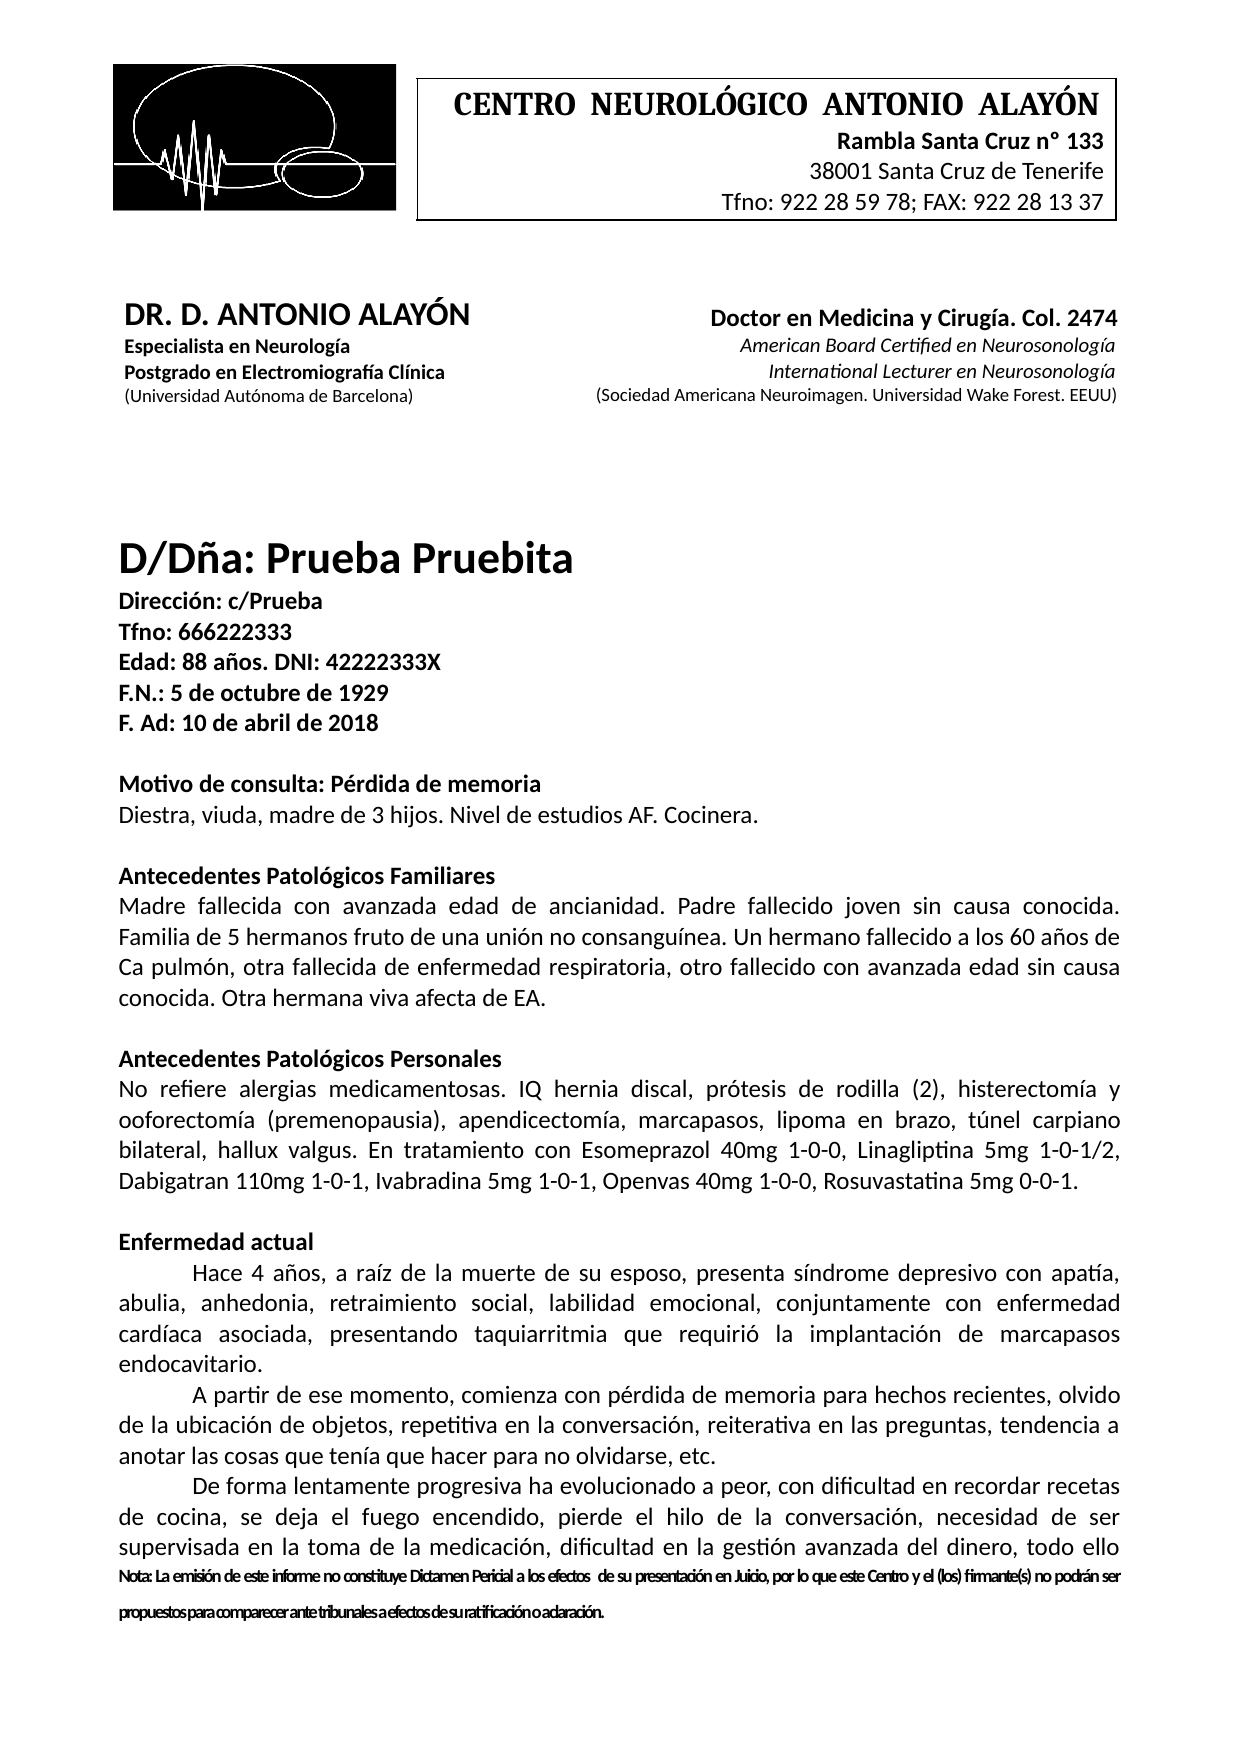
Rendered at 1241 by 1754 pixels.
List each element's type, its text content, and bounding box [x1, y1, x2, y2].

text No refiere alergias medicamentosas. IQ hernia discal, prótesis de rodilla (2), histerectomía y ooforectomía (premenopausia), apendicectomía, marcapasos, lipoma en brazo, túnel carpiano bilateral, hallux valgus. En tratamiento con Esomeprazol 40mg 1-0-0, Linagliptina 5mg 1-0-1/2, Dabigatran 110mg 1-0-1, Ivabradina 5mg 1-0-1, Openvas 40mg 1-0-0, Rosuvastatina 5mg 0-0-1. [118, 1074, 1122, 1196]
text De forma lentamente progresiva ha evolucionado a peor, con dificultad en recordar recetas de cocina, se deja el fuego encendido, pierde el hilo de la conversación, necesidad de ser supervisada en la toma de la medicación, dificultad en la gestión avanzada del dinero, todo ello [118, 1470, 1122, 1562]
text Diestra, viuda, madre de 3 hijos. Nivel de estudios AF. Cocinera. [118, 799, 1122, 829]
text Doctor en Medicina y Cirugía. Col. 2474 [532, 302, 1118, 333]
text F. Ad: 10 de abril de 2018 [118, 707, 1122, 738]
text 38001 Santa Cruz de Tenerife [418, 155, 1115, 186]
text International Lecturer en Neurosonología [532, 358, 1118, 383]
text A partir de ese momento, comienza con pérdida de memoria para hechos recientes, olvido de la ubicación de objetos, repetitiva en la conversación, reiterativa en las preguntas, tendencia a anotar las cosas que tenía que hacer para no olvidarse, etc. [118, 1379, 1122, 1470]
text Postgrado en Electromiografía Clínica [124, 359, 532, 384]
text American Board Certified en Neurosonología [532, 333, 1118, 358]
text Rambla Santa Cruz nº 133 [418, 125, 1115, 155]
subtitle Enfermedad actual [118, 1226, 1122, 1257]
text Especialista en Neurología [124, 334, 532, 359]
text Madre fallecida con avanzada edad de ancianidad. Padre fallecido joven sin causa conocida. Familia de 5 hermanos fruto de una unión no consanguínea. Un hermano fallecido a los 60 años de Ca pulmón, otra fallecida de enfermedad respiratoria, otro fallecido con avanzada edad sin causa conocida. Otra hermana viva afecta de EA. [118, 891, 1122, 1013]
text Edad: 88 años. DNI: 42222333X [118, 646, 1122, 677]
subtitle Antecedentes Patológicos Personales [118, 1043, 1122, 1074]
text Hace 4 años, a raíz de la muerte de su esposo, presenta síndrome depresivo con apatía, abulia, anhedonia, retraimiento social, labilidad emocional, conjuntamente con enfermedad cardíaca asociada, presentando taquiarritmia que requirió la implantación de marcapasos endocavitario. [118, 1257, 1122, 1379]
text F.N.: 5 de octubre de 1929 [118, 677, 1122, 707]
text DR. D. ANTONIO ALAYÓN [124, 293, 553, 334]
text Tfno: 666222333 [118, 616, 1122, 646]
text (Universidad Autónoma de Barcelona) [124, 384, 532, 407]
text (Sociedad Americana Neuroimagen. Universidad Wake Forest. EEUU) [532, 383, 1118, 406]
text Motivo de consulta: Pérdida de memoria [118, 768, 1122, 799]
subtitle Antecedentes Patológicos Familiares [118, 860, 1122, 891]
text Dirección: c/Prueba [118, 585, 1122, 616]
text Tfno: 922 28 59 78; FAX: 922 28 13 37 [418, 186, 1115, 216]
text CENTRO NEUROLÓGICO ANTONIO ALAYÓN [418, 79, 1115, 125]
subtitle D/Dña: Prueba Pruebita [118, 529, 1122, 585]
